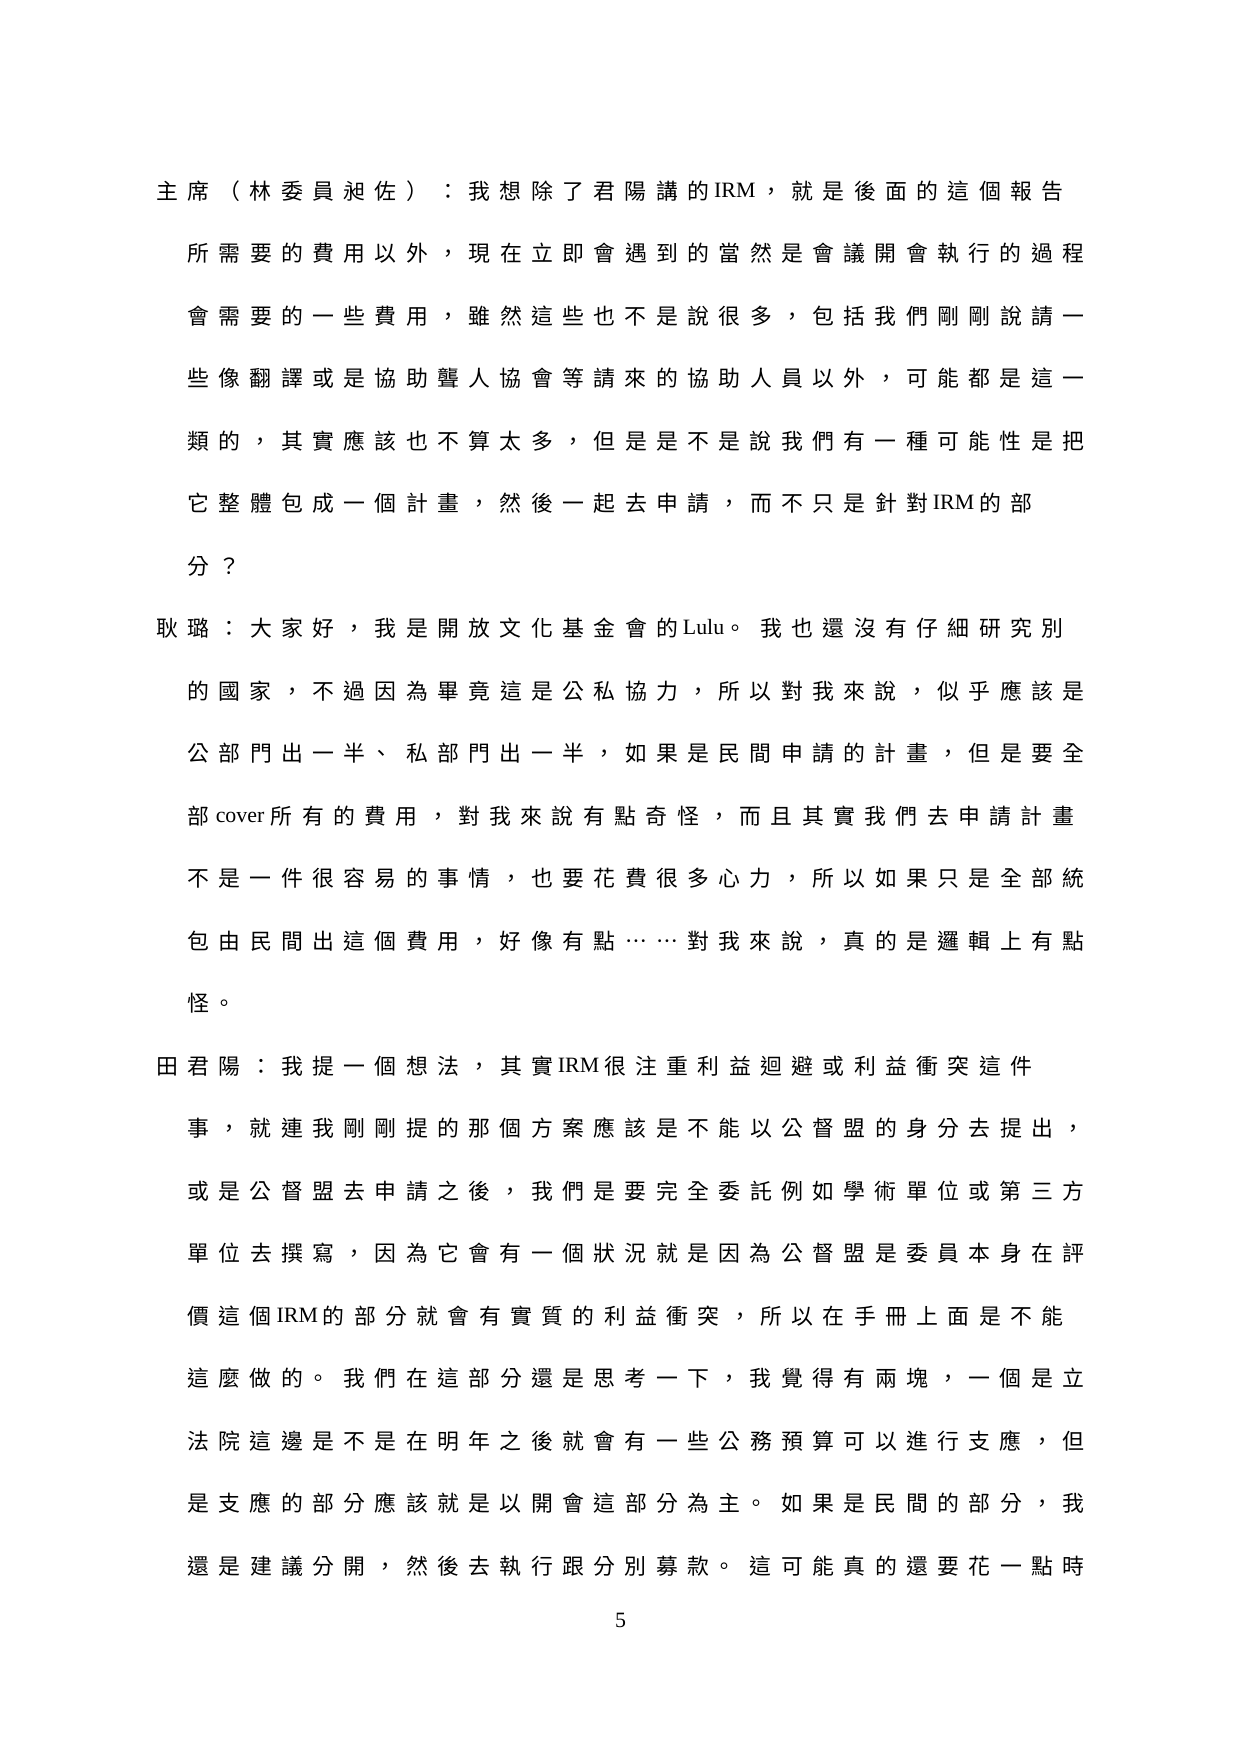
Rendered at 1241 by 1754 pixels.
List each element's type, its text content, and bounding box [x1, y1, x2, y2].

text 耿璐：大家好，我是開放文化基金會的Lulu。我也還沒有仔細研究別的國家，不過因為畢竟這是公私協力，所以對我來說，似乎應該是公部門出一半、私部門出一半，如果是民間申請的計畫，但是要全部cover所有的費用，對我來說有點奇怪，而且其實我們去申請計畫不是一件很容易的事情，也要花費很多心力，所以如果只是全部統包由民間出這個費用，好像有點……對我來說，真的是邏輯上有點怪。 [151, 596, 1089, 1033]
text 主席（林委員昶佐）：我想除了君陽講的IRM，就是後面的這個報告所需要的費用以外，現在立即會遇到的當然是會議開會執行的過程會需要的一些費用，雖然這些也不是說很多，包括我們剛剛說請一些像翻譯或是協助聾人協會等請來的協助人員以外，可能都是這一類的，其實應該也不算太多，但是是不是說我們有一種可能性是把它整體包成一個計畫，然後一起去申請，而不只是針對IRM的部分？ [151, 158, 1089, 596]
text 田君陽：我提一個想法，其實IRM很注重利益迴避或利益衝突這件事，就連我剛剛提的那個方案應該是不能以公督盟的身分去提出，或是公督盟去申請之後，我們是要完全委託例如學術單位或第三方單位去撰寫，因為它會有一個狀況就是因為公督盟是委員本身在評價這個IRM的部分就會有實質的利益衝突，所以在手冊上面是不能這麼做的。我們在這部分還是思考一下，我覺得有兩塊，一個是立法院這邊是不是在明年之後就會有一些公務預算可以進行支應，但是支應的部分應該就是以開會這部分為主。如果是民間的部分，我還是建議分開，然後去執行跟分別募款。這可能真的還要花一點時 [151, 1033, 1089, 1596]
